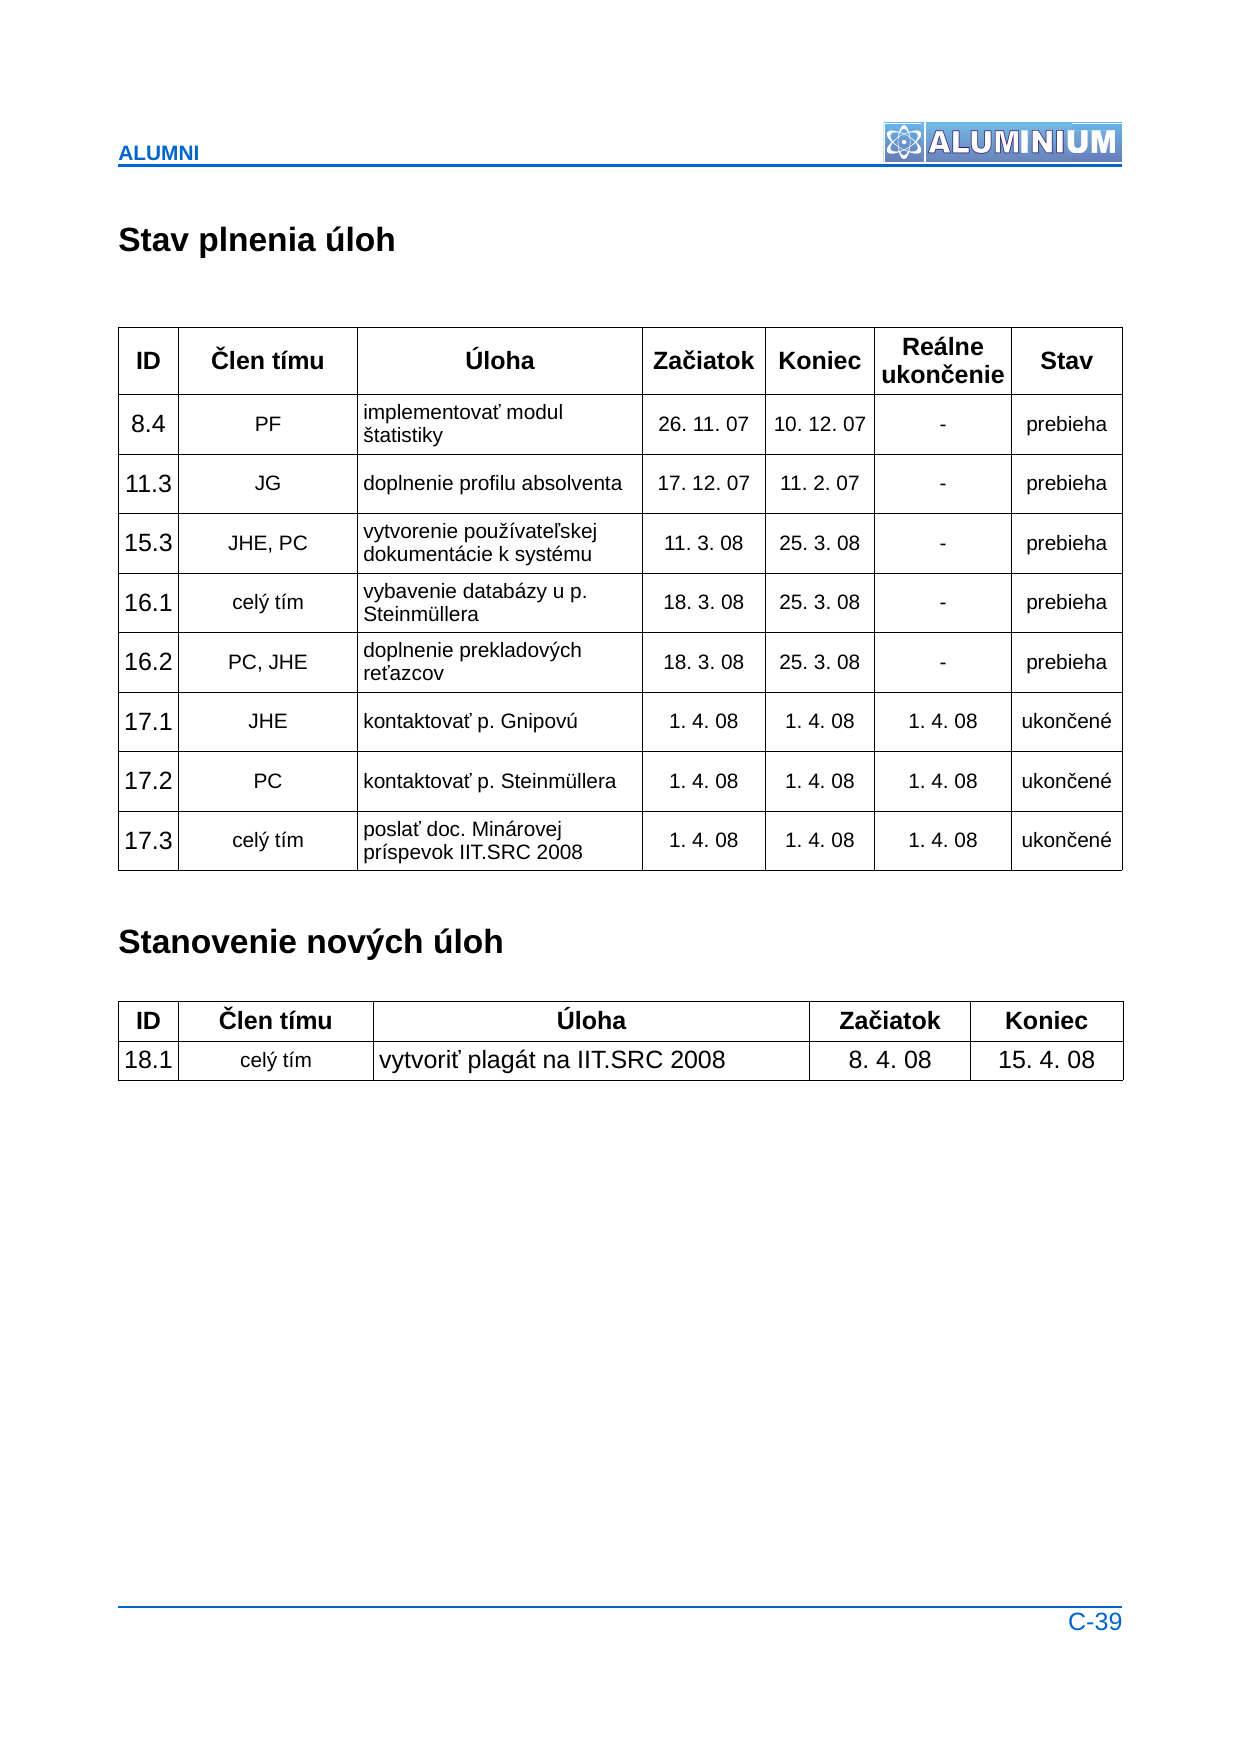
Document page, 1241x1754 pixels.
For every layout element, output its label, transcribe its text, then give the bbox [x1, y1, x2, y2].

table_header Úloha [358, 328, 642, 394]
table_cell 11. 3. 08 [643, 514, 765, 573]
table_cell 1. 4. 08 [766, 752, 874, 811]
table_cell 8. 4. 08 [810, 1042, 970, 1080]
table_cell 1. 4. 08 [875, 693, 1011, 751]
table_header Koniec [971, 1002, 1123, 1041]
table_cell prebieha [1012, 633, 1122, 692]
table_cell ukončené [1012, 752, 1122, 811]
table_cell vytvorenie používateľskej dokumentácie k systému [358, 514, 642, 573]
table_cell celý tím [179, 812, 357, 870]
table_cell ukončené [1012, 693, 1122, 751]
table_cell 18.1 [119, 1042, 178, 1080]
table_cell 1. 4. 08 [643, 752, 765, 811]
table_cell prebieha [1012, 574, 1122, 632]
table_cell 1. 4. 08 [643, 693, 765, 751]
table_cell 16.1 [119, 574, 178, 632]
table_cell JG [179, 455, 357, 513]
table_cell PC [179, 752, 357, 811]
table_cell 11. 2. 07 [766, 455, 874, 513]
table_cell - [875, 514, 1011, 573]
table_cell 25. 3. 08 [766, 514, 874, 573]
table_cell poslať doc. Minárovej príspevok IIT.SRC 2008 [358, 812, 642, 870]
table_cell JHE [179, 693, 357, 751]
table_cell JHE, PC [179, 514, 357, 573]
table_cell 1. 4. 08 [766, 812, 874, 870]
table_cell 26. 11. 07 [643, 395, 765, 454]
table_header Začiatok [643, 328, 765, 394]
table_cell implementovať modul štatistiky [358, 395, 642, 454]
table_cell - [875, 455, 1011, 513]
table_header ID [119, 328, 178, 394]
table_cell 25. 3. 08 [766, 574, 874, 632]
table_cell - [875, 633, 1011, 692]
table_cell 17.3 [119, 812, 178, 870]
table_cell 8.4 [119, 395, 178, 454]
table_header ID [119, 1002, 178, 1041]
table_cell - [875, 395, 1011, 454]
table_header Reálne ukončenie [875, 328, 1011, 394]
table_header Člen tímu [179, 1002, 373, 1041]
table_cell 17. 12. 07 [643, 455, 765, 513]
table_cell 18. 3. 08 [643, 574, 765, 632]
table_cell prebieha [1012, 514, 1122, 573]
table_cell 18. 3. 08 [643, 633, 765, 692]
table_cell 15.3 [119, 514, 178, 573]
table_cell doplnenie prekladových reťazcov [358, 633, 642, 692]
table_cell PC, JHE [179, 633, 357, 692]
table_cell 1. 4. 08 [766, 693, 874, 751]
table_cell 1. 4. 08 [875, 752, 1011, 811]
table_cell prebieha [1012, 455, 1122, 513]
table_header Začiatok [810, 1002, 970, 1041]
table_cell 11.3 [119, 455, 178, 513]
table_cell 17.2 [119, 752, 178, 811]
table_header Koniec [766, 328, 874, 394]
table_cell 15. 4. 08 [971, 1042, 1123, 1080]
table_cell vytvoriť plagát na IIT.SRC 2008 [374, 1042, 809, 1080]
table_cell 16.2 [119, 633, 178, 692]
table_header Úloha [374, 1002, 809, 1041]
table_cell PF [179, 395, 357, 454]
table_cell celý tím [179, 1042, 373, 1080]
table_cell doplnenie profilu absolventa [358, 455, 642, 513]
table_cell vybavenie databázy u p. Steinmüllera [358, 574, 642, 632]
subtitle Stanovenie nových úloh [118, 923, 1122, 961]
table_cell 1. 4. 08 [875, 812, 1011, 870]
table_header Stav [1012, 328, 1122, 394]
table_cell 25. 3. 08 [766, 633, 874, 692]
table_cell 17.1 [119, 693, 178, 751]
table_cell kontaktovať p. Steinmüllera [358, 752, 642, 811]
table_cell celý tím [179, 574, 357, 632]
table_cell kontaktovať p. Gnipovú [358, 693, 642, 751]
table_cell ukončené [1012, 812, 1122, 870]
subtitle Stav plnenia úloh [118, 221, 1122, 258]
table_header Člen tímu [179, 328, 357, 394]
table_cell - [875, 574, 1011, 632]
table_cell prebieha [1012, 395, 1122, 454]
table_cell 1. 4. 08 [643, 812, 765, 870]
table_cell 10. 12. 07 [766, 395, 874, 454]
